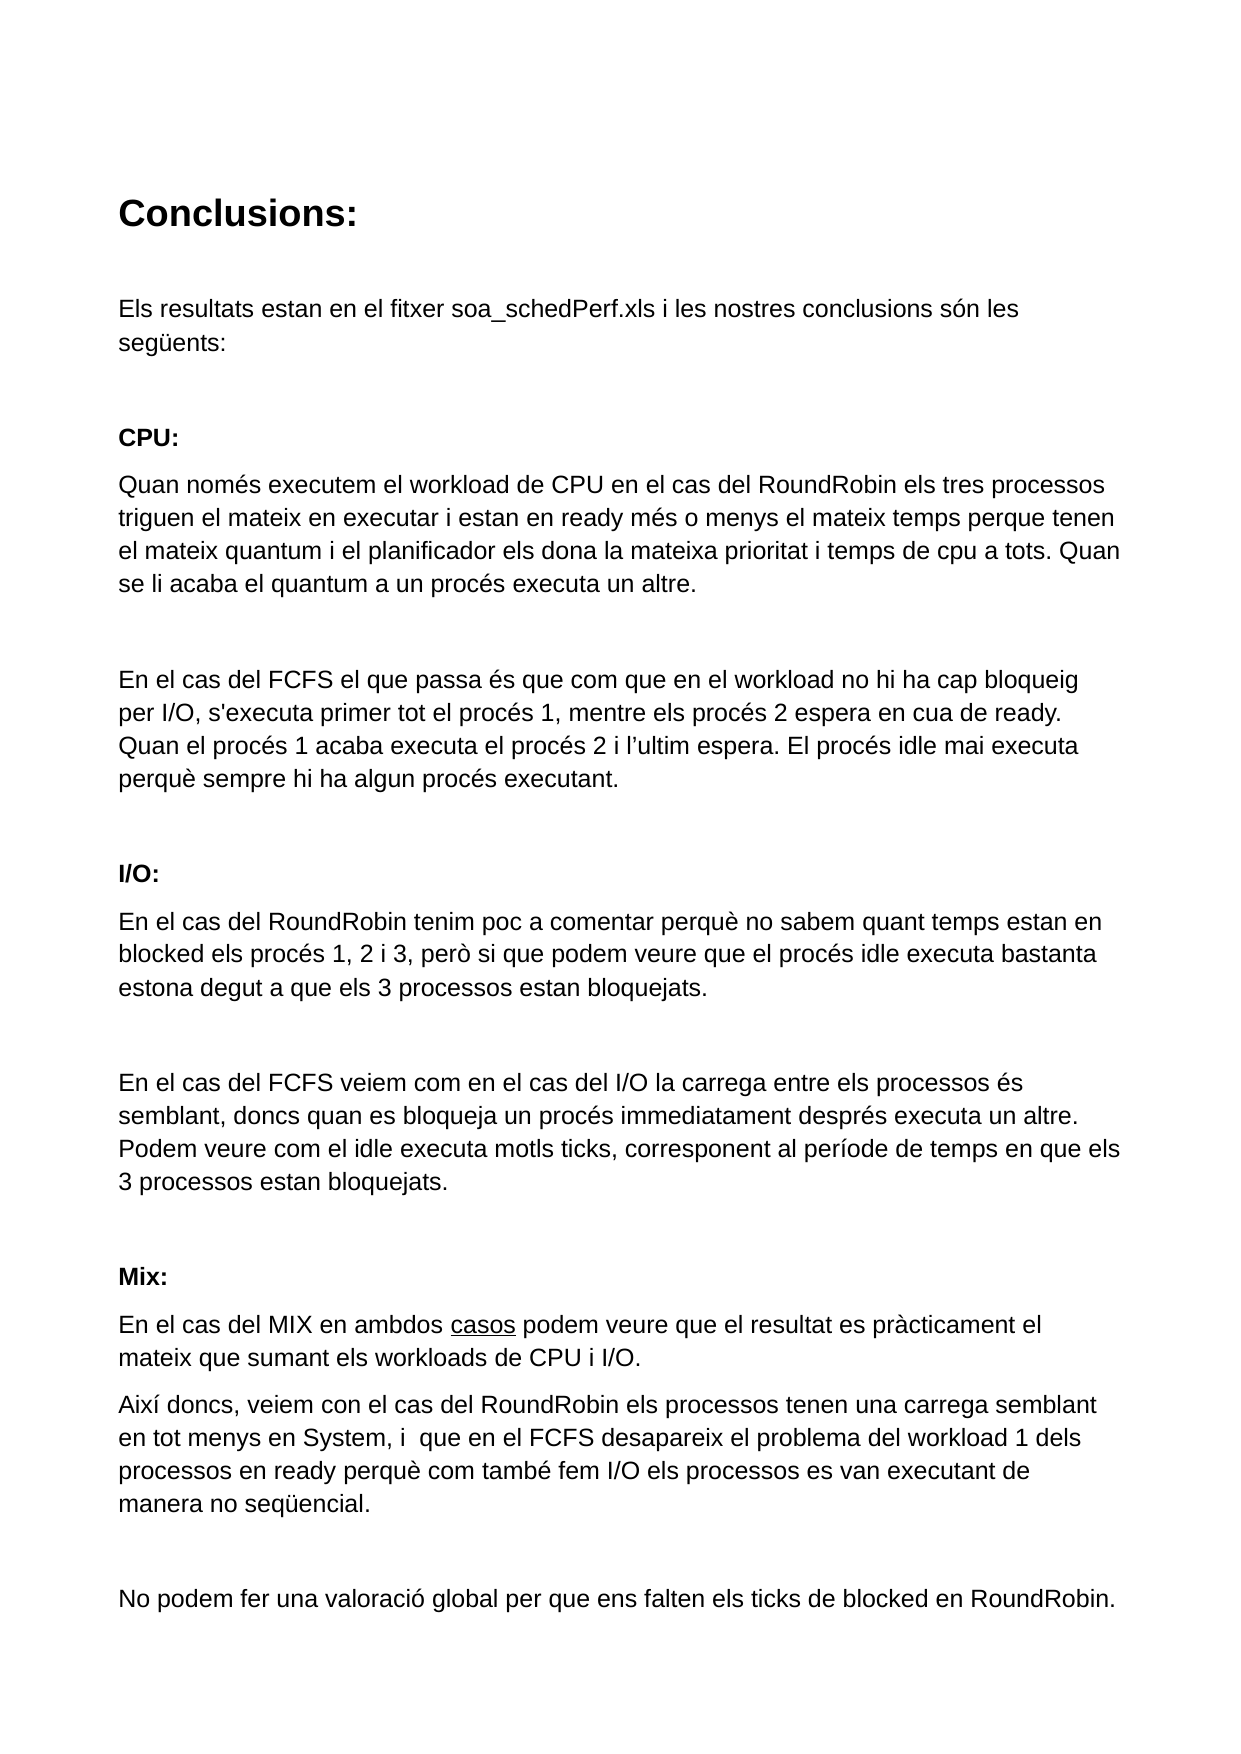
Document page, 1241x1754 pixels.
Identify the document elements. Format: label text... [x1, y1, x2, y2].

text Els resultats estan en el fitxer soa_schedPerf.xls i les nostres conclusions són les següents: [118, 294, 1122, 356]
text I/O: [118, 859, 1122, 888]
text En el cas del RoundRobin tenim poc a comentar perquè no sabem quant temps estan en blocked els procés 1, 2 i 3, però si que podem veure que el procés idle executa bastanta estona degut a que els 3 processos estan bloquejats. [118, 906, 1122, 1001]
text Així doncs, veiem con el cas del RoundRobin els processos tenen una carrega semblant en tot menys en System, i que en el FCFS desapareix el problema del workload 1 dels processos en ready perquè com també fem I/O els processos es van executant de manera no seqüencial. [118, 1390, 1122, 1518]
text Quan només executem el workload de CPU en el cas del RoundRobin els tres processos triguen el mateix en executar i estan en ready més o menys el mateix temps perque tenen el mateix quantum i el planificador els dona la mateixa prioritat i temps de cpu a tots. Quan se li acaba el quantum a un procés executa un altre. [118, 470, 1122, 598]
text En el cas del FCFS el que passa és que com que en el workload no hi ha cap bloqueig per I/O, s'executa primer tot el procés 1, mentre els procés 2 espera en cua de ready. Quan el procés 1 acaba executa el procés 2 i l’ultim espera. El procés idle mai executa perquè sempre hi ha algun procés executant. [118, 664, 1122, 792]
text En el cas del MIX en ambdos casos podem veure que el resultat es pràcticament el mateix que sumant els workloads de CPU i I/O. [118, 1309, 1122, 1371]
text No podem fer una valoració global per que ens falten els ticks de blocked en RoundRobin. [118, 1584, 1122, 1613]
text CPU: [118, 423, 1122, 451]
text Mix: [118, 1262, 1122, 1291]
subtitle Conclusions: [118, 191, 1122, 234]
text En el cas del FCFS veiem com en el cas del I/O la carrega entre els processos és semblant, doncs quan es bloqueja un procés immediatament després executa un altre. Podem veure com el idle executa motls ticks, corresponent al període de temps en que els 3 processos estan bloquejats. [118, 1068, 1122, 1196]
